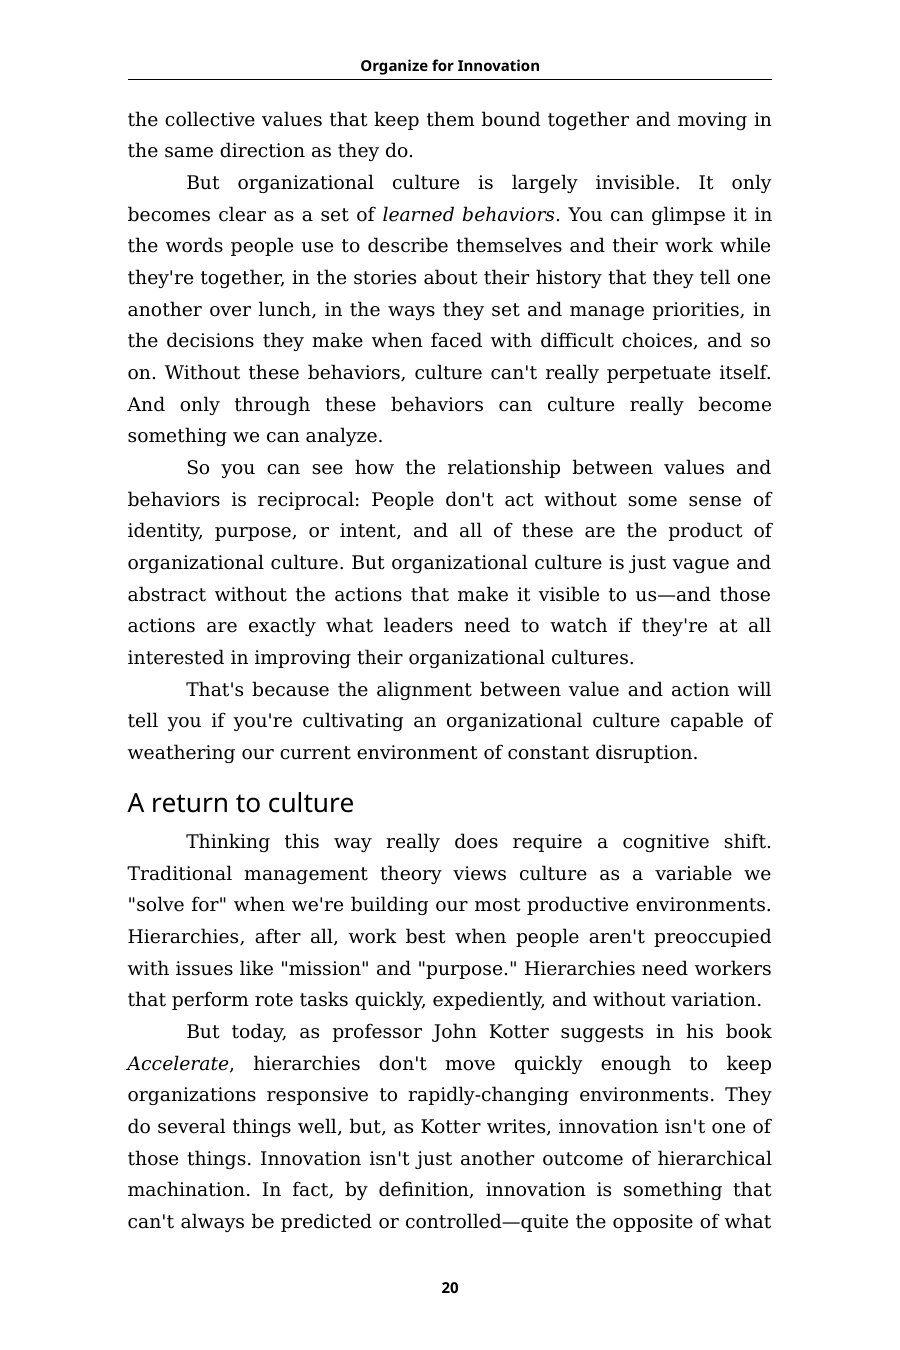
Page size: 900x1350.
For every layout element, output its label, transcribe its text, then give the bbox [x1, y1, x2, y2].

text So you can see how the relationship between values and behaviors is reciprocal: People don't act without some sense of identity, purpose, or intent, and all of these are the product of organizational culture. But organizational culture is just vague and abstract without the actions that make it visible to us—and those actions are exactly what leaders need to watch if they're at all interested in improving their organizational cultures. [127, 457, 772, 669]
text That's because the alignment between value and action will tell you if you're cultivating an organizational culture capable of weathering our current environment of constant disruption. [127, 679, 772, 764]
text the collective values that keep them bound together and moving in the same direction as they do. [127, 109, 772, 162]
text But organizational culture is largely invisible. It only becomes clear as a set of learned behaviors. You can glimpse it in the words people use to describe themselves and their work while they're together, in the stories about their history that they tell one another over lunch, in the ways they set and manage priorities, in the decisions they make when faced with difficult choices, and so on. Without these behaviors, culture can't really perpetuate itself. And only through these behaviors can culture really become something we can analyze. [127, 172, 772, 447]
subtitle A return to culture [127, 788, 772, 819]
text But today, as professor John Kotter suggests in his book Accelerate, hierarchies don't move quickly enough to keep organizations responsive to rapidly-changing environments. They do several things well, but, as Kotter writes, innovation isn't one of those things. Innovation isn't just another outcome of hierarchical machination. In fact, by definition, innovation is something that can't always be predicted or controlled—quite the opposite of what [127, 1021, 772, 1233]
text Thinking this way really does require a cognitive shift. Traditional management theory views culture as a variable we "solve for" when we're building our most productive environments. Hierarchies, after all, work best when people aren't preoccupied with issues like "mission" and "purpose." Hierarchies need workers that perform rote tasks quickly, expediently, and without variation. [127, 831, 772, 1011]
